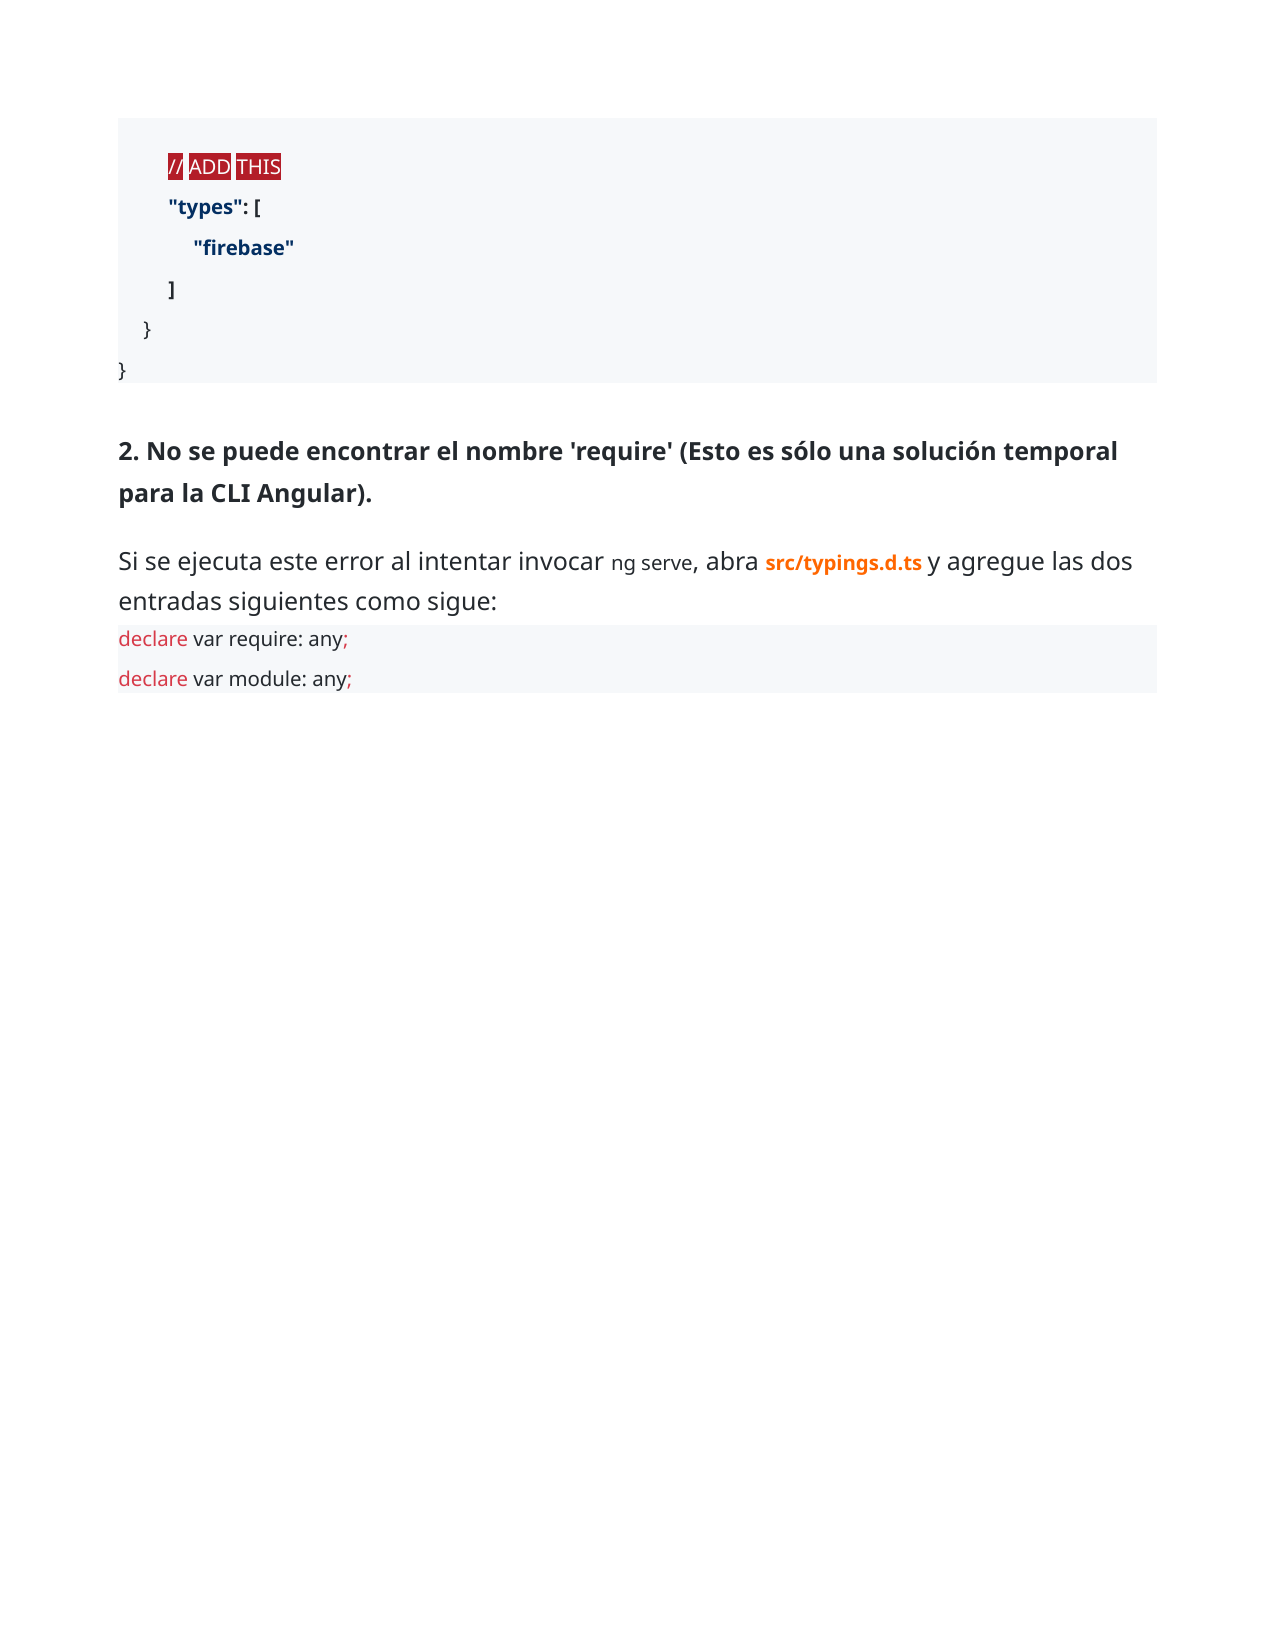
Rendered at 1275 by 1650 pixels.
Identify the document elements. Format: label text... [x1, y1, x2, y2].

text ] [118, 274, 1157, 302]
text // ADD THIS [118, 152, 1157, 180]
text declare var module: any; [118, 665, 1157, 693]
text } [118, 356, 1157, 383]
text Si se ejecuta este error al intentar invocar ng serve, abra src/typings.d.ts y agregue las dos entradas siguientes como sigue: [118, 543, 1157, 618]
text "types": [ [118, 193, 1157, 221]
text } [118, 315, 1157, 343]
text declare var require: any; [118, 625, 1157, 652]
text "firebase" [118, 234, 1157, 262]
subtitle 2. No se puede encontrar el nombre 'require' (Esto es sólo una solución temporal para la CLI Angular). [118, 433, 1157, 510]
